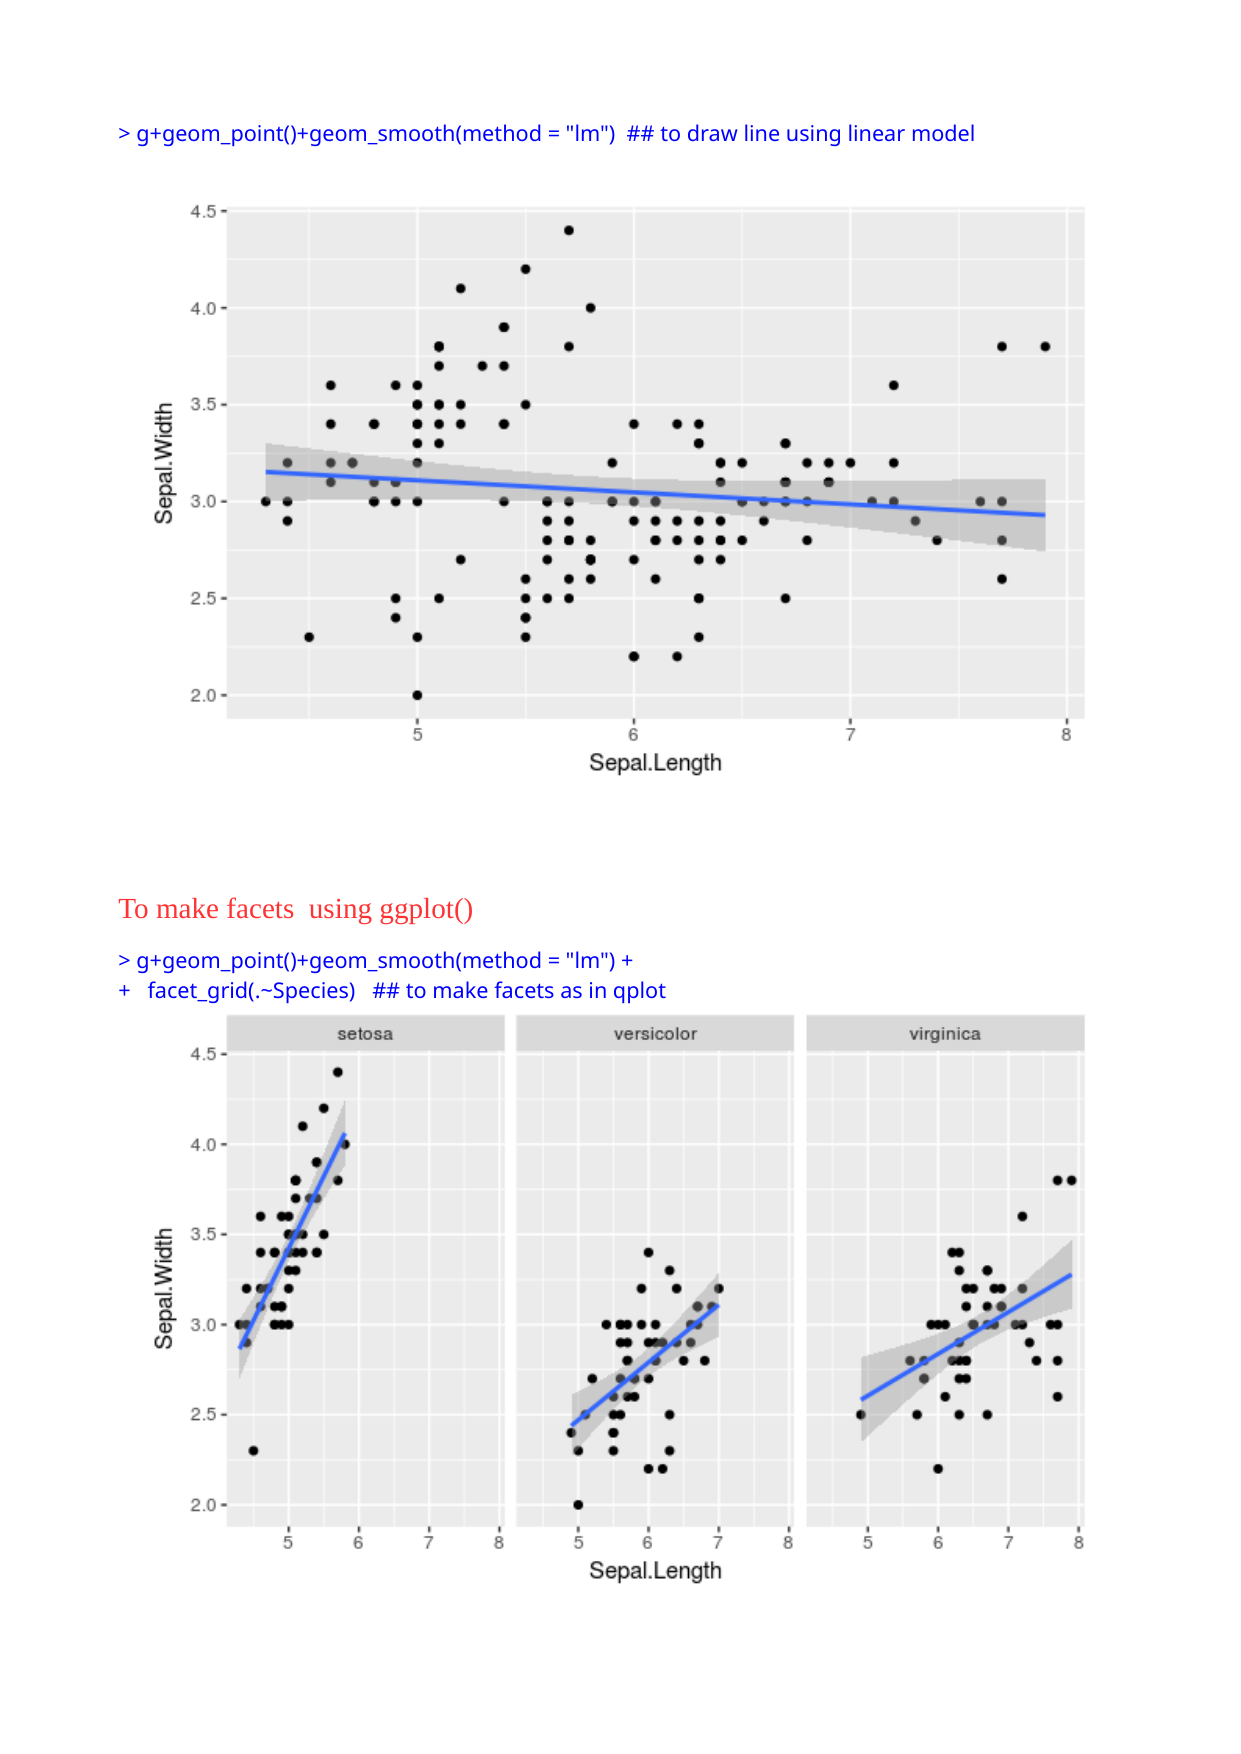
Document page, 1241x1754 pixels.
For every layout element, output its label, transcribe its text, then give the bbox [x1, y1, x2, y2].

text > g+geom_point()+geom_smooth(method = "lm") ## to draw line using linear model [118, 118, 1122, 148]
text > g+geom_point()+geom_smooth(method = "lm") + [118, 946, 1122, 975]
text + facet_grid(.~Species) ## to make facets as in qplot [118, 975, 1122, 1005]
text To make facets using ggplot() [118, 891, 1122, 924]
picture [144, 196, 1096, 788]
picture [144, 1004, 1096, 1596]
